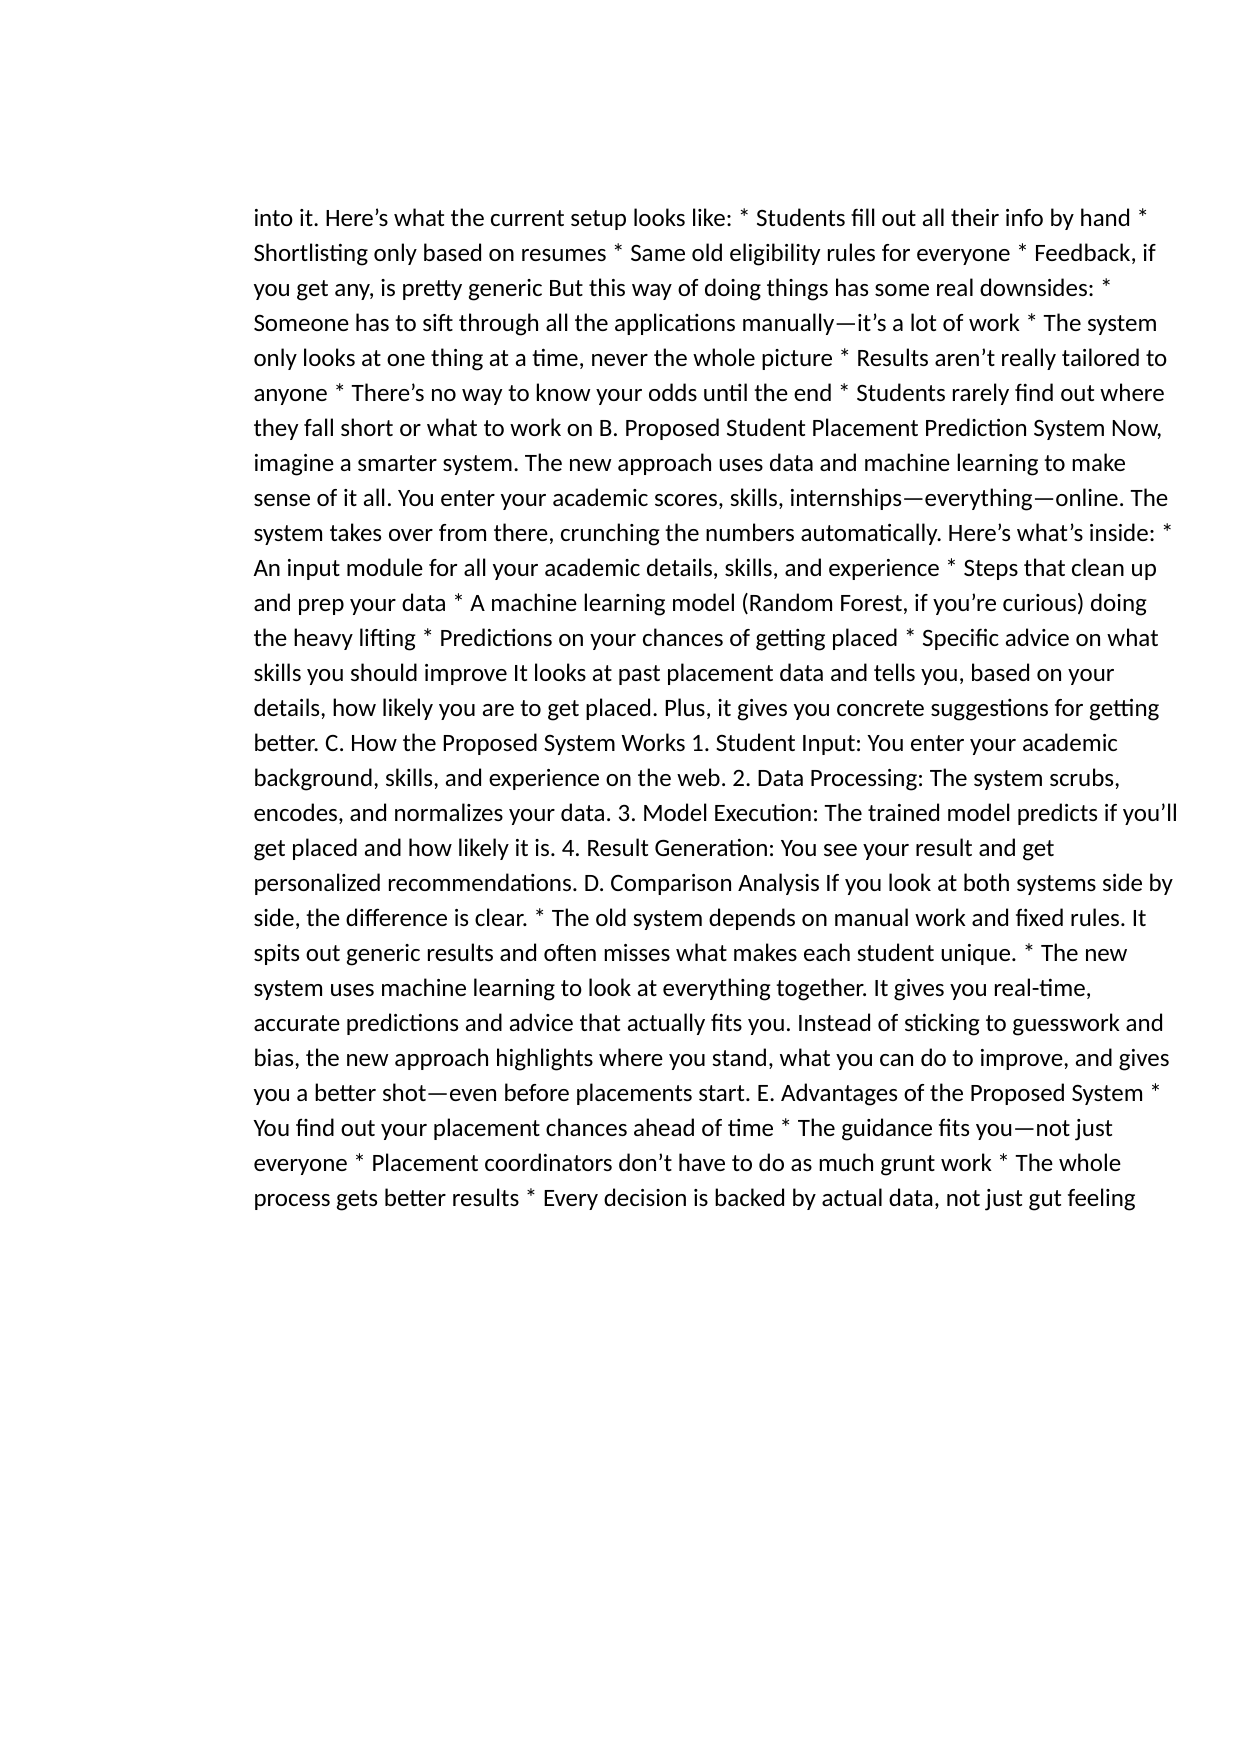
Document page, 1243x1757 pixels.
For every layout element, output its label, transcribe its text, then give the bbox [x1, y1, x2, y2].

list into it. Here’s what the current setup looks like: * Students fill out all their info by hand * Shortlisting only based on resumes * Same old eligibility rules for everyone * Feedback, if you get any, is pretty generic But this way of doing things has some real downsides: * Someone has to sift through all the applications manually—it’s a lot of work * The system only looks at one thing at a time, never the whole picture * Results aren’t really tailored to anyone * There’s no way to know your odds until the end * Students rarely find out where they fall short or what to work on B. Proposed Student Placement Prediction System Now, imagine a smarter system. The new approach uses data and machine learning to make sense of it all. You enter your academic scores, skills, internships—everything—online. The system takes over from there, crunching the numbers automatically. Here’s what’s inside: * An input module for all your academic details, skills, and experience * Steps that clean up and prep your data * A machine learning model (Random Forest, if you’re curious) doing the heavy lifting * Predictions on your chances of getting placed * Specific advice on what skills you should improve It looks at past placement data and tells you, based on your details, how likely you are to get placed. Plus, it gives you concrete suggestions for getting better. C. How the Proposed System Works 1. Student Input: You enter your academic background, skills, and experience on the web. 2. Data Processing: The system scrubs, encodes, and normalizes your data. 3. Model Execution: The trained model predicts if you’ll get placed and how likely it is. 4. Result Generation: You see your result and get personalized recommendations. D. Comparison Analysis If you look at both systems side by side, the difference is clear. * The old system depends on manual work and fixed rules. It spits out generic results and often misses what makes each student unique. * The new system uses machine learning to look at everything together. It gives you real-time, accurate predictions and advice that actually fits you. Instead of sticking to guesswork and bias, the new approach highlights where you stand, what you can do to improve, and gives you a better shot—even before placements start. E. Advantages of the Proposed System * You find out your placement chances ahead of time * The guidance fits you—not just everyone * Placement coordinators don’t have to do as much grunt work * The whole process gets better results * Every decision is backed by actual data, not just gut feeling [253, 202, 1184, 1213]
